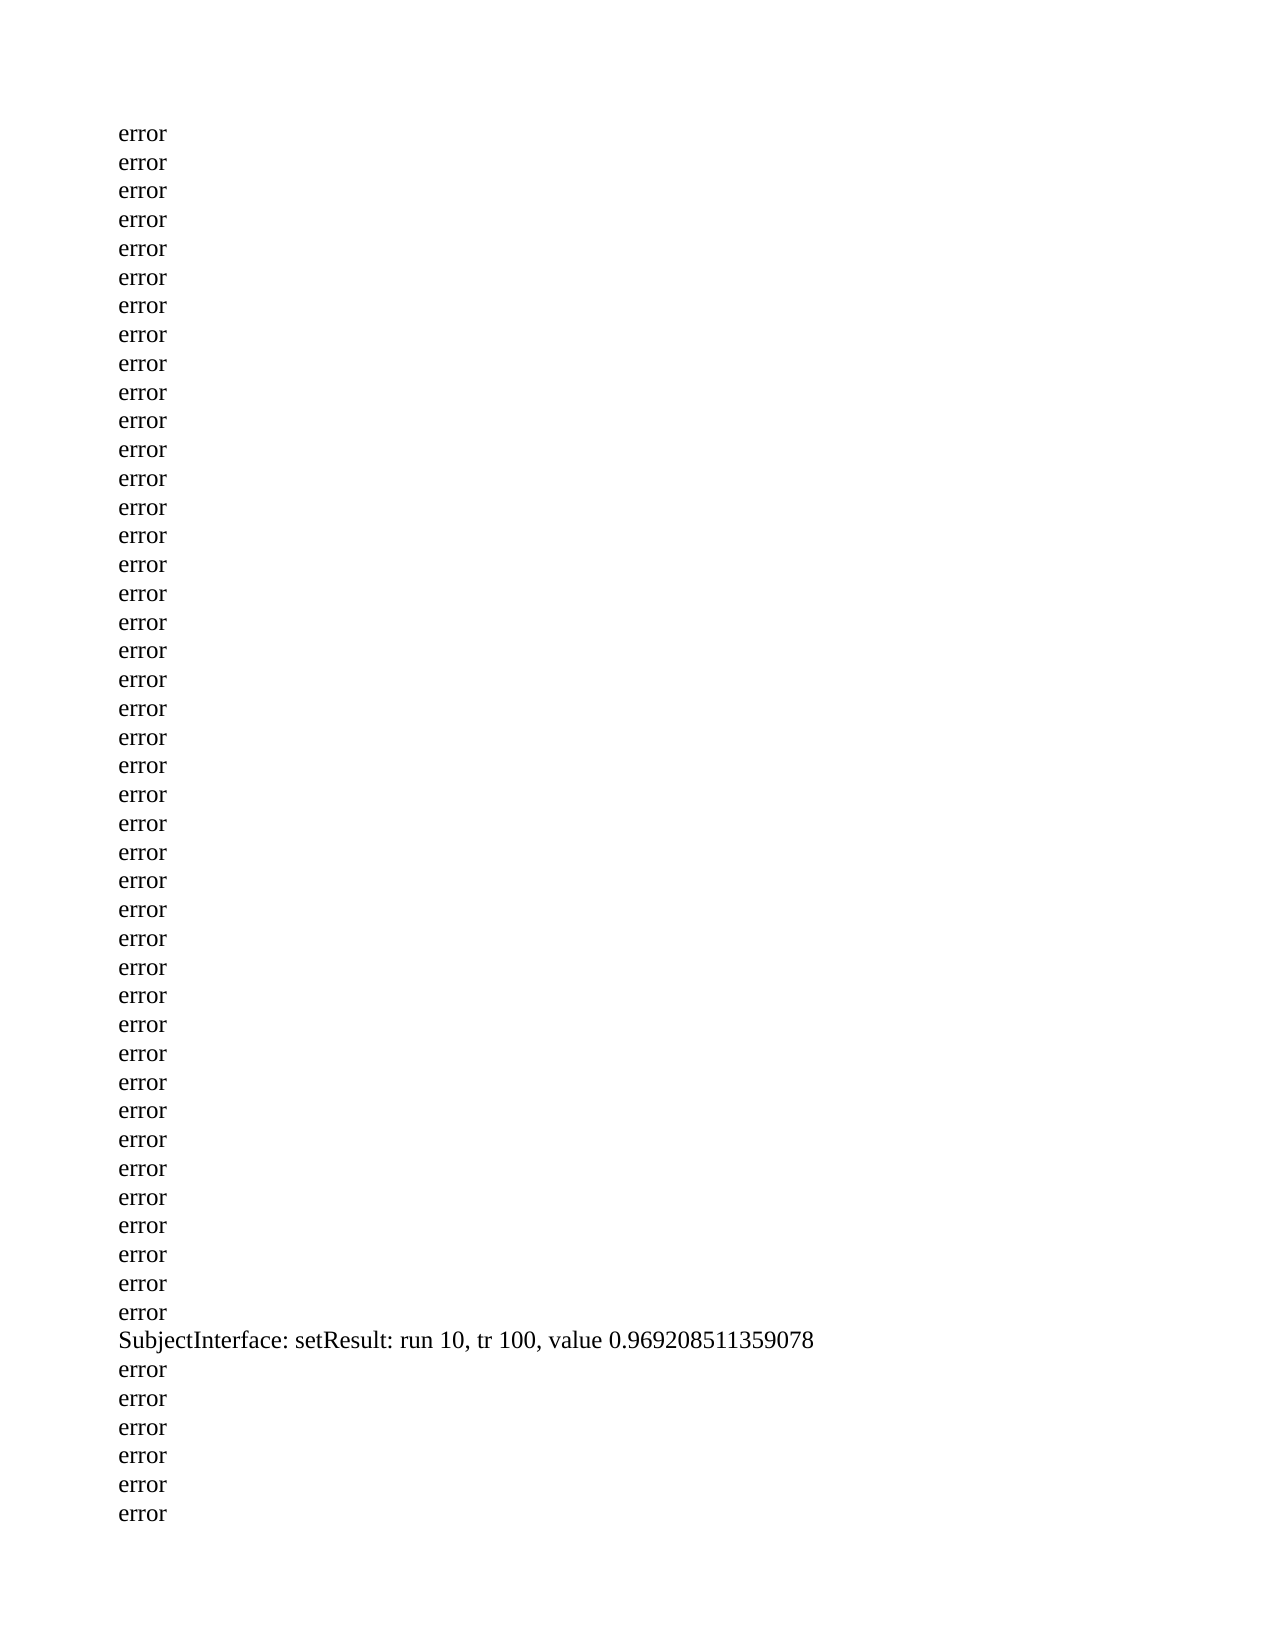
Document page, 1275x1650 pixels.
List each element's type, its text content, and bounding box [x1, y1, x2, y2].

text error [118, 406, 1157, 434]
text error [118, 348, 1157, 377]
text error [118, 1441, 1157, 1469]
text error [118, 463, 1157, 492]
text error [118, 636, 1157, 664]
text error [118, 118, 1157, 147]
text error [118, 837, 1157, 866]
text error [118, 1009, 1157, 1038]
text error [118, 923, 1157, 952]
text error [118, 779, 1157, 808]
text error [118, 1469, 1157, 1498]
text error [118, 693, 1157, 722]
text error [118, 1268, 1157, 1297]
text error [118, 262, 1157, 291]
text error [118, 1297, 1157, 1326]
text error [118, 549, 1157, 578]
text error [118, 1038, 1157, 1067]
text error [118, 981, 1157, 1009]
text error [118, 1354, 1157, 1383]
text error [118, 291, 1157, 319]
text error [118, 147, 1157, 176]
text error [118, 319, 1157, 348]
text error [118, 952, 1157, 981]
text error [118, 1239, 1157, 1268]
text error [118, 1498, 1157, 1527]
text error [118, 492, 1157, 521]
text error [118, 607, 1157, 636]
text error [118, 894, 1157, 923]
text error [118, 1182, 1157, 1211]
text error [118, 233, 1157, 262]
text error [118, 521, 1157, 549]
text error [118, 664, 1157, 693]
text SubjectInterface: setResult: run 10, tr 100, value 0.969208511359078 [118, 1326, 1157, 1354]
text error [118, 751, 1157, 779]
text error [118, 1096, 1157, 1124]
text error [118, 722, 1157, 751]
text error [118, 1383, 1157, 1412]
text error [118, 434, 1157, 463]
text error [118, 866, 1157, 894]
text error [118, 204, 1157, 233]
text error [118, 176, 1157, 204]
text error [118, 808, 1157, 837]
text error [118, 578, 1157, 607]
text error [118, 1124, 1157, 1153]
text error [118, 1211, 1157, 1239]
text error [118, 1067, 1157, 1096]
text error [118, 1412, 1157, 1441]
text error [118, 377, 1157, 406]
text error [118, 1153, 1157, 1182]
